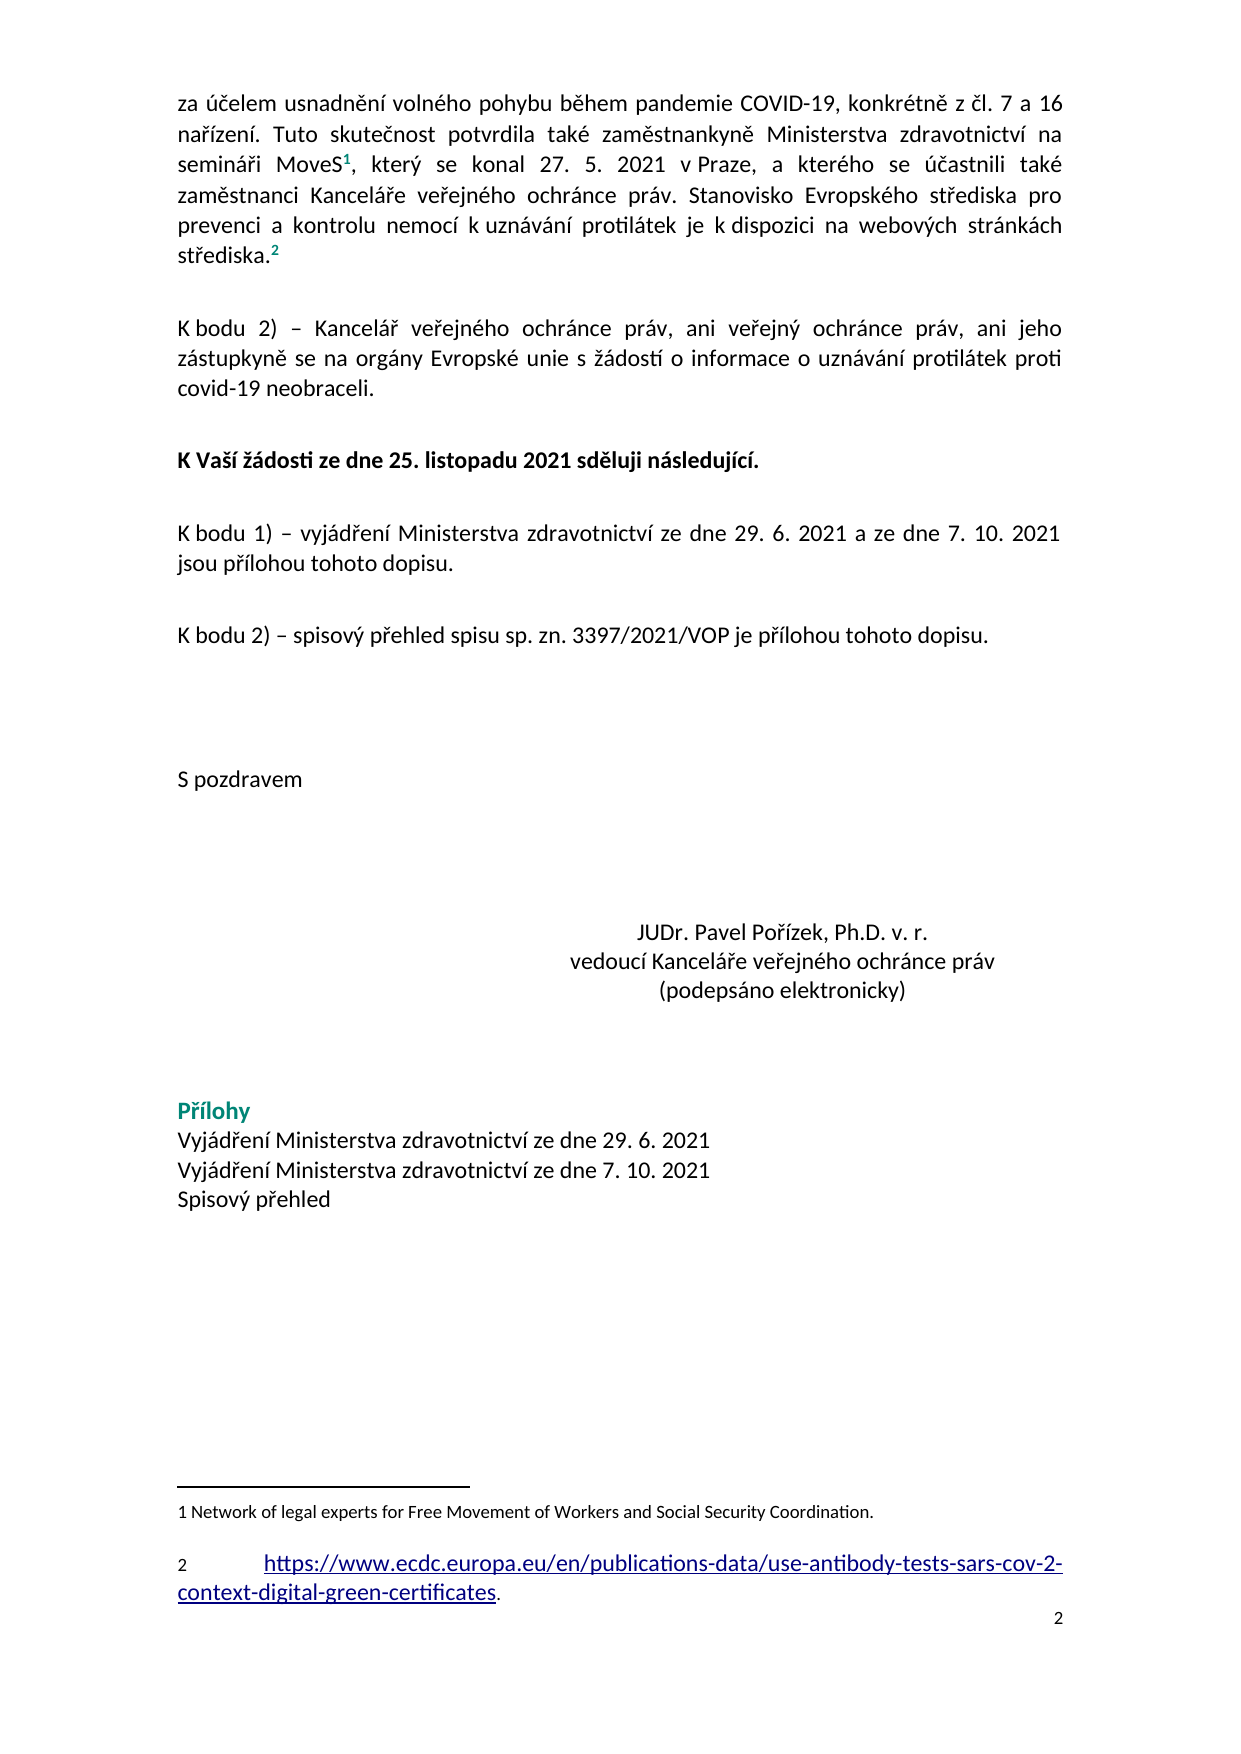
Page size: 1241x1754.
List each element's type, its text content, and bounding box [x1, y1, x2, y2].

text JUDr. Pavel Pořízek, Ph.D. v. r. [502, 917, 1063, 946]
text K bodu 2) – Kancelář veřejného ochránce práv, ani veřejný ochránce práv, ani jeho zástupkyně se na orgány Evropské unie s žádostí o informace o uznávání protilátek proti covid-19 neobraceli. [177, 313, 1063, 403]
text Vyjádření Ministerstva zdravotnictví ze dne 7. 10. 2021 [177, 1155, 1063, 1184]
text Vyjádření Ministerstva zdravotnictví ze dne 29. 6. 2021 [177, 1126, 1063, 1155]
text S pozdravem [177, 764, 1063, 794]
text vedoucí Kanceláře veřejného ochránce práv [502, 946, 1063, 976]
text Network of legal experts for Free Movement of Workers and Social Security Coordination. [177, 1500, 1063, 1523]
text K Vaší žádosti ze dne 25. listopadu 2021 sděluji následující. [177, 446, 1063, 475]
text K bodu 2) – spisový přehled spisu sp. zn. 3397/2021/VOP je přílohou tohoto dopisu. [177, 620, 1063, 649]
text Přílohy [177, 1095, 1063, 1126]
text https://www.ecdc.europa.eu/en/publications-data/use-antibody-tests-sars-cov-2-context-digital-green-certificates. [177, 1548, 1063, 1606]
text Spisový přehled [177, 1184, 1063, 1213]
text (podepsáno elektronicky) [502, 976, 1063, 1005]
text za účelem usnadnění volného pohybu během pandemie COVID-19, konkrétně z čl. 7 a 16 nařízení. Tuto skutečnost potvrdila také zaměstnankyně Ministerstva zdravotnictví na semináři MoveS, který se konal 27. 5. 2021 v Praze, a kterého se účastnili také zaměstnanci Kanceláře veřejného ochránce práv. Stanovisko Evropského střediska pro prevenci a kontrolu nemocí k uznávání protilátek je k dispozici na webových stránkách střediska. [177, 88, 1063, 270]
text K bodu 1) – vyjádření Ministerstva zdravotnictví ze dne 29. 6. 2021 a ze dne 7. 10. 2021 jsou přílohou tohoto dopisu. [177, 518, 1063, 577]
